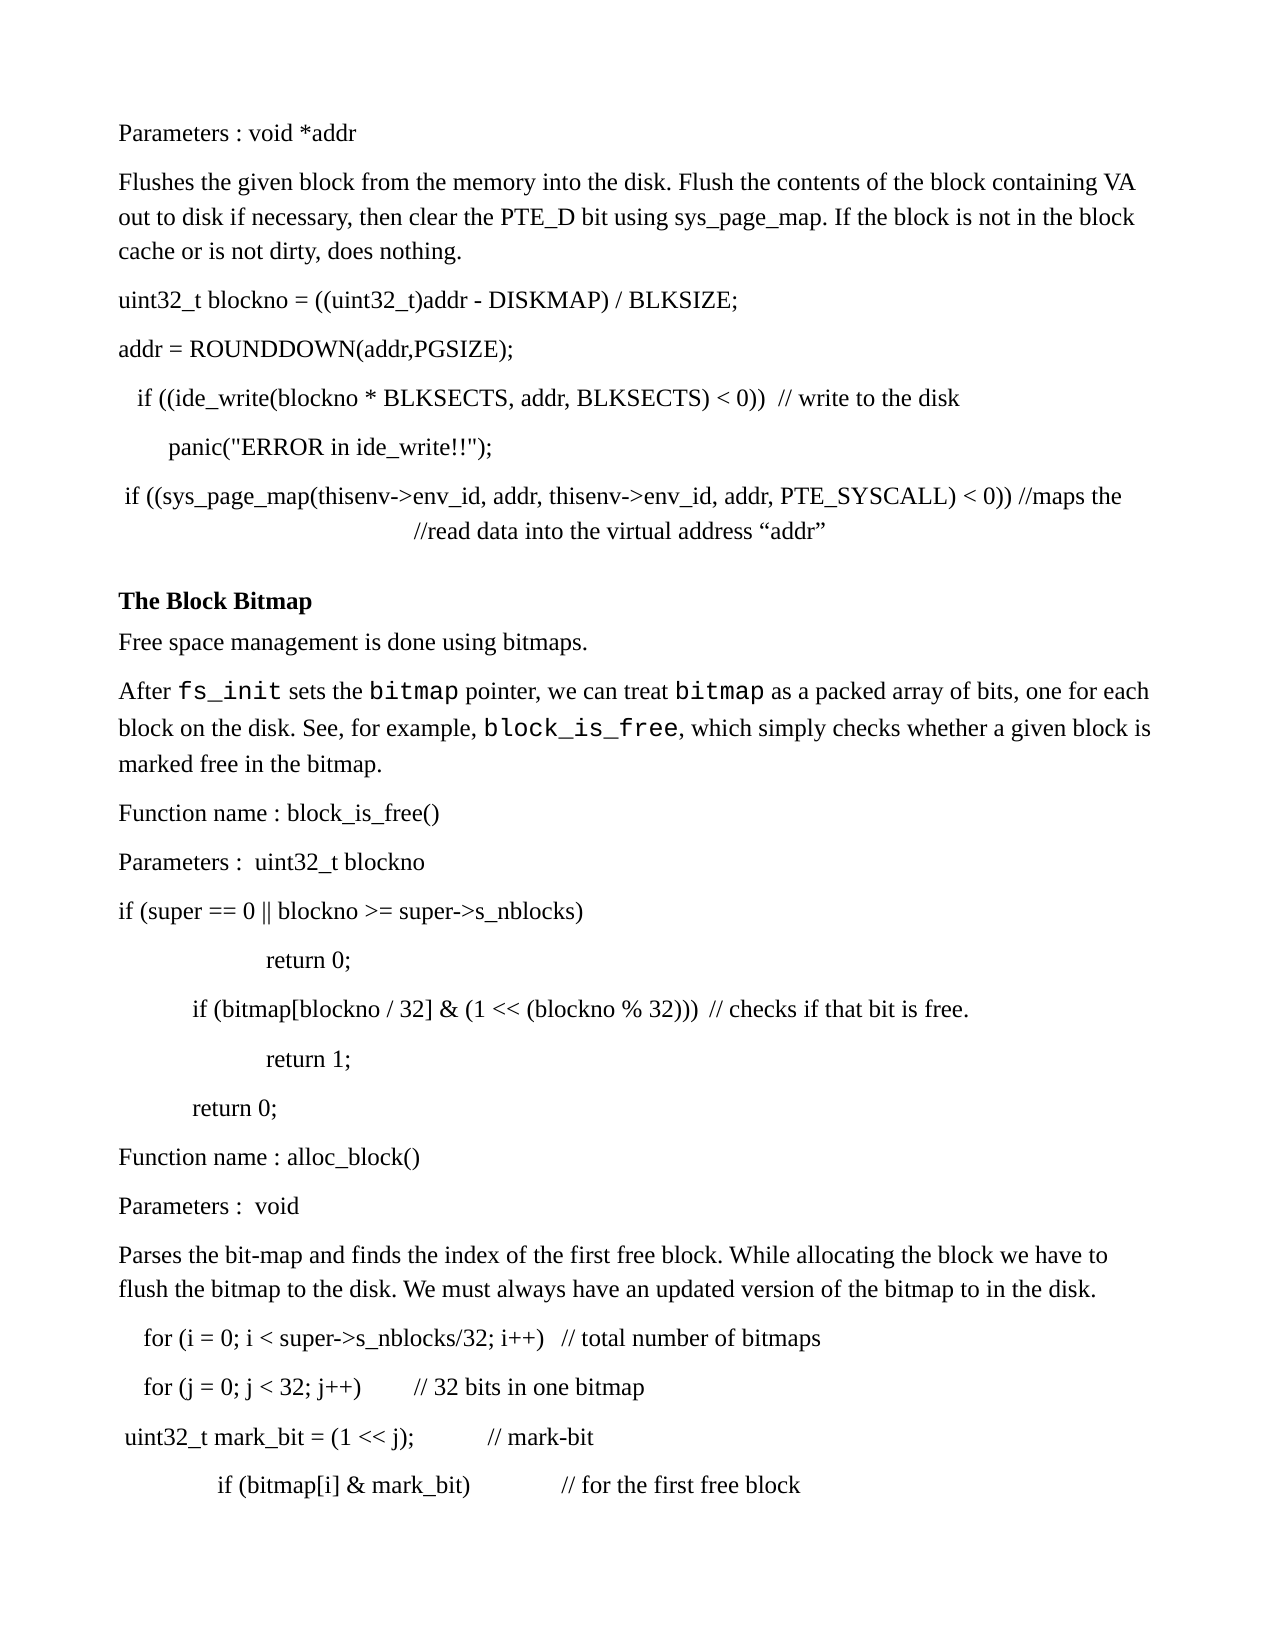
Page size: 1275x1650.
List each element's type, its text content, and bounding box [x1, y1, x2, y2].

text if (super == 0 || blockno >= super->s_nblocks) [118, 896, 1157, 925]
text if ((ide_write(blockno * BLKSECTS, addr, BLKSECTS) < 0)) // write to the disk [118, 383, 1157, 412]
text return 0; [118, 1093, 1157, 1121]
text if (bitmap[i] & mark_bit) // for the first free block [118, 1471, 1157, 1499]
text Parses the bit-map and finds the index of the first free block. While allocating the block we have to flush the bitmap to the disk. We must always have an updated version of the bitmap to in the disk. [118, 1240, 1157, 1303]
text return 0; [118, 946, 1157, 974]
text for (j = 0; j < 32; j++) // 32 bits in one bitmap [118, 1372, 1157, 1401]
text if ((sys_page_map(thisenv->env_id, addr, thisenv->env_id, addr, PTE_SYSCALL) < 0)) //maps the //read data into the virtual address “addr” [118, 481, 1157, 545]
text uint32_t blockno = ((uint32_t)addr - DISKMAP) / BLKSIZE; [118, 285, 1157, 314]
text Function name : alloc_block() [118, 1142, 1157, 1171]
text After fs_init sets the bitmap pointer, we can treat bitmap as a packed array of bits, one for each block on the disk. See, for example, block_is_free, which simply checks whether a given block is marked free in the bitmap. [118, 676, 1157, 778]
text return 1; [118, 1044, 1157, 1072]
text Free space management is done using bitmaps. [118, 627, 1157, 656]
text Parameters : uint32_t blockno [118, 847, 1157, 876]
text panic("ERROR in ide_write!!"); [118, 432, 1157, 461]
text Parameters : void *addr [118, 118, 1157, 147]
text for (i = 0; i < super->s_nblocks/32; i++) // total number of bitmaps [118, 1323, 1157, 1352]
text Parameters : void [118, 1191, 1157, 1219]
text addr = ROUNDDOWN(addr,PGSIZE); [118, 334, 1157, 363]
text Function name : block_is_free() [118, 798, 1157, 827]
subtitle The Block Bitmap [118, 586, 1157, 614]
text Flushes the given block from the memory into the disk. Flush the contents of the block containing VA out to disk if necessary, then clear the PTE_D bit using sys_page_map. If the block is not in the block cache or is not dirty, does nothing. [118, 167, 1157, 265]
text if (bitmap[blockno / 32] & (1 << (blockno % 32))) // checks if that bit is free. [118, 994, 1157, 1023]
text uint32_t mark_bit = (1 << j); // mark-bit [118, 1422, 1157, 1450]
